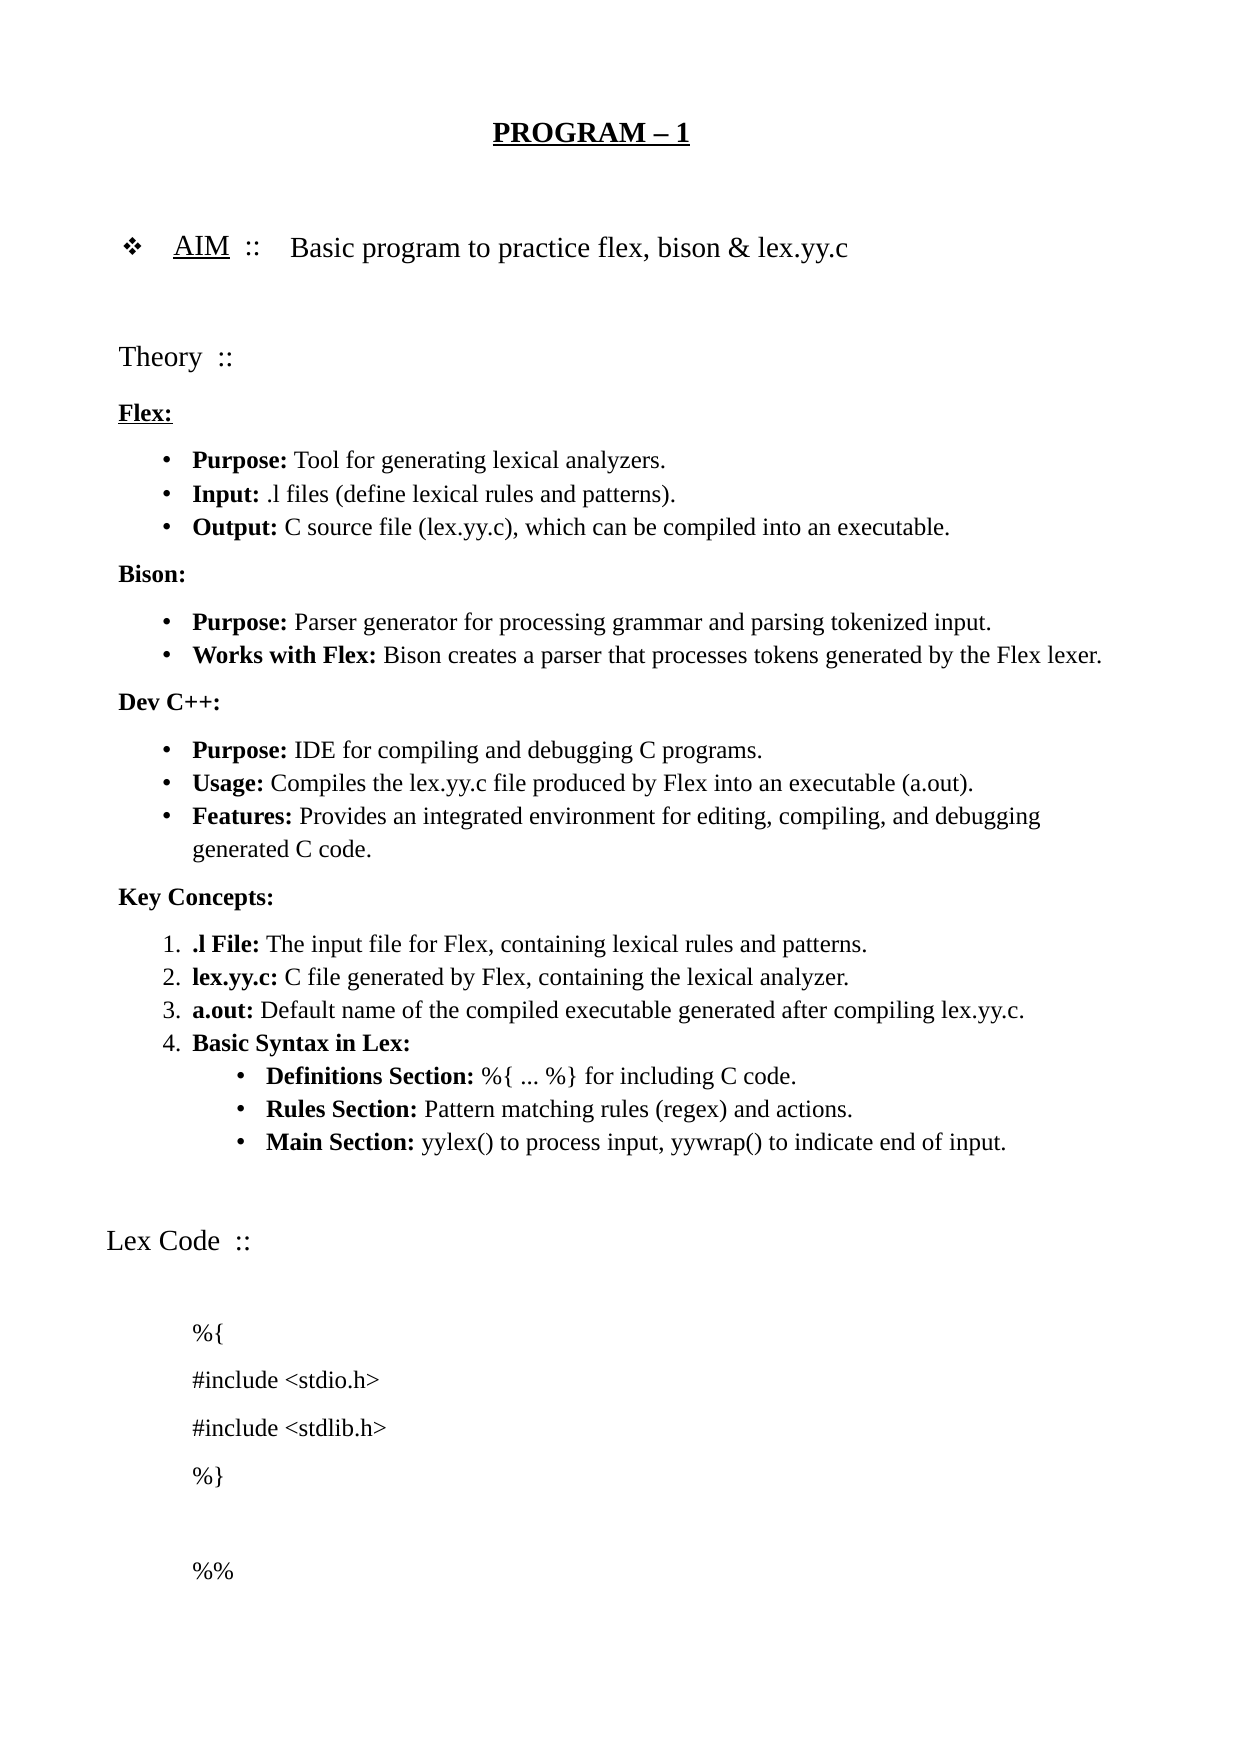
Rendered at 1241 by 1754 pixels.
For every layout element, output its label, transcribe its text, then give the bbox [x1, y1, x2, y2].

text Bison: [118, 559, 1122, 588]
list Purpose: Parser generator for processing grammar and parsing tokenized input. [162, 607, 1122, 636]
list Lex Code :: [106, 1223, 491, 1257]
text #include <stdlib.h> [192, 1413, 1122, 1442]
list Usage: Compiles the lex.yy.c file produced by Flex into an executable (a.out). [162, 768, 1122, 797]
list Theory :: [118, 339, 503, 373]
list Purpose: Tool for generating lexical analyzers. [162, 446, 1122, 474]
list Features: Provides an integrated environment for editing, compiling, and debugging generated C code. [162, 801, 1122, 863]
list .l File: The input file for Flex, containing lexical rules and patterns. [162, 929, 1122, 958]
text Flex: [118, 398, 1122, 427]
text %} [192, 1461, 1122, 1489]
text PROGRAM – 1 [293, 115, 889, 149]
text Dev C++: [118, 687, 1122, 716]
text %{ [192, 1318, 1122, 1347]
list AIM :: [121, 228, 397, 261]
list Purpose: IDE for compiling and debugging C programs. [162, 735, 1122, 764]
list Works with Flex: Bison creates a parser that processes tokens generated by the Flex lexer. [162, 640, 1122, 669]
list Definitions Section: %{ ... %} for including C code. [236, 1061, 1122, 1090]
list Main Section: yylex() to process input, yywrap() to indicate end of input. [236, 1127, 1122, 1156]
list Rules Section: Pattern matching rules (regex) and actions. [236, 1094, 1122, 1123]
list a.out: Default name of the compiled executable generated after compiling lex.yy.c. [162, 995, 1122, 1024]
list Basic Syntax in Lex: [162, 1028, 1122, 1057]
text Key Concepts: [118, 882, 1122, 911]
text #include <stdio.h> [192, 1366, 1122, 1394]
text Basic program to practice flex, bison & lex.yy.c [290, 230, 1112, 264]
list Input: .l files (define lexical rules and patterns). [162, 479, 1122, 507]
list Output: C source file (lex.yy.c), which can be compiled into an executable. [162, 512, 1122, 540]
text %% [192, 1556, 1122, 1585]
list lex.yy.c: C file generated by Flex, containing the lexical analyzer. [162, 962, 1122, 991]
